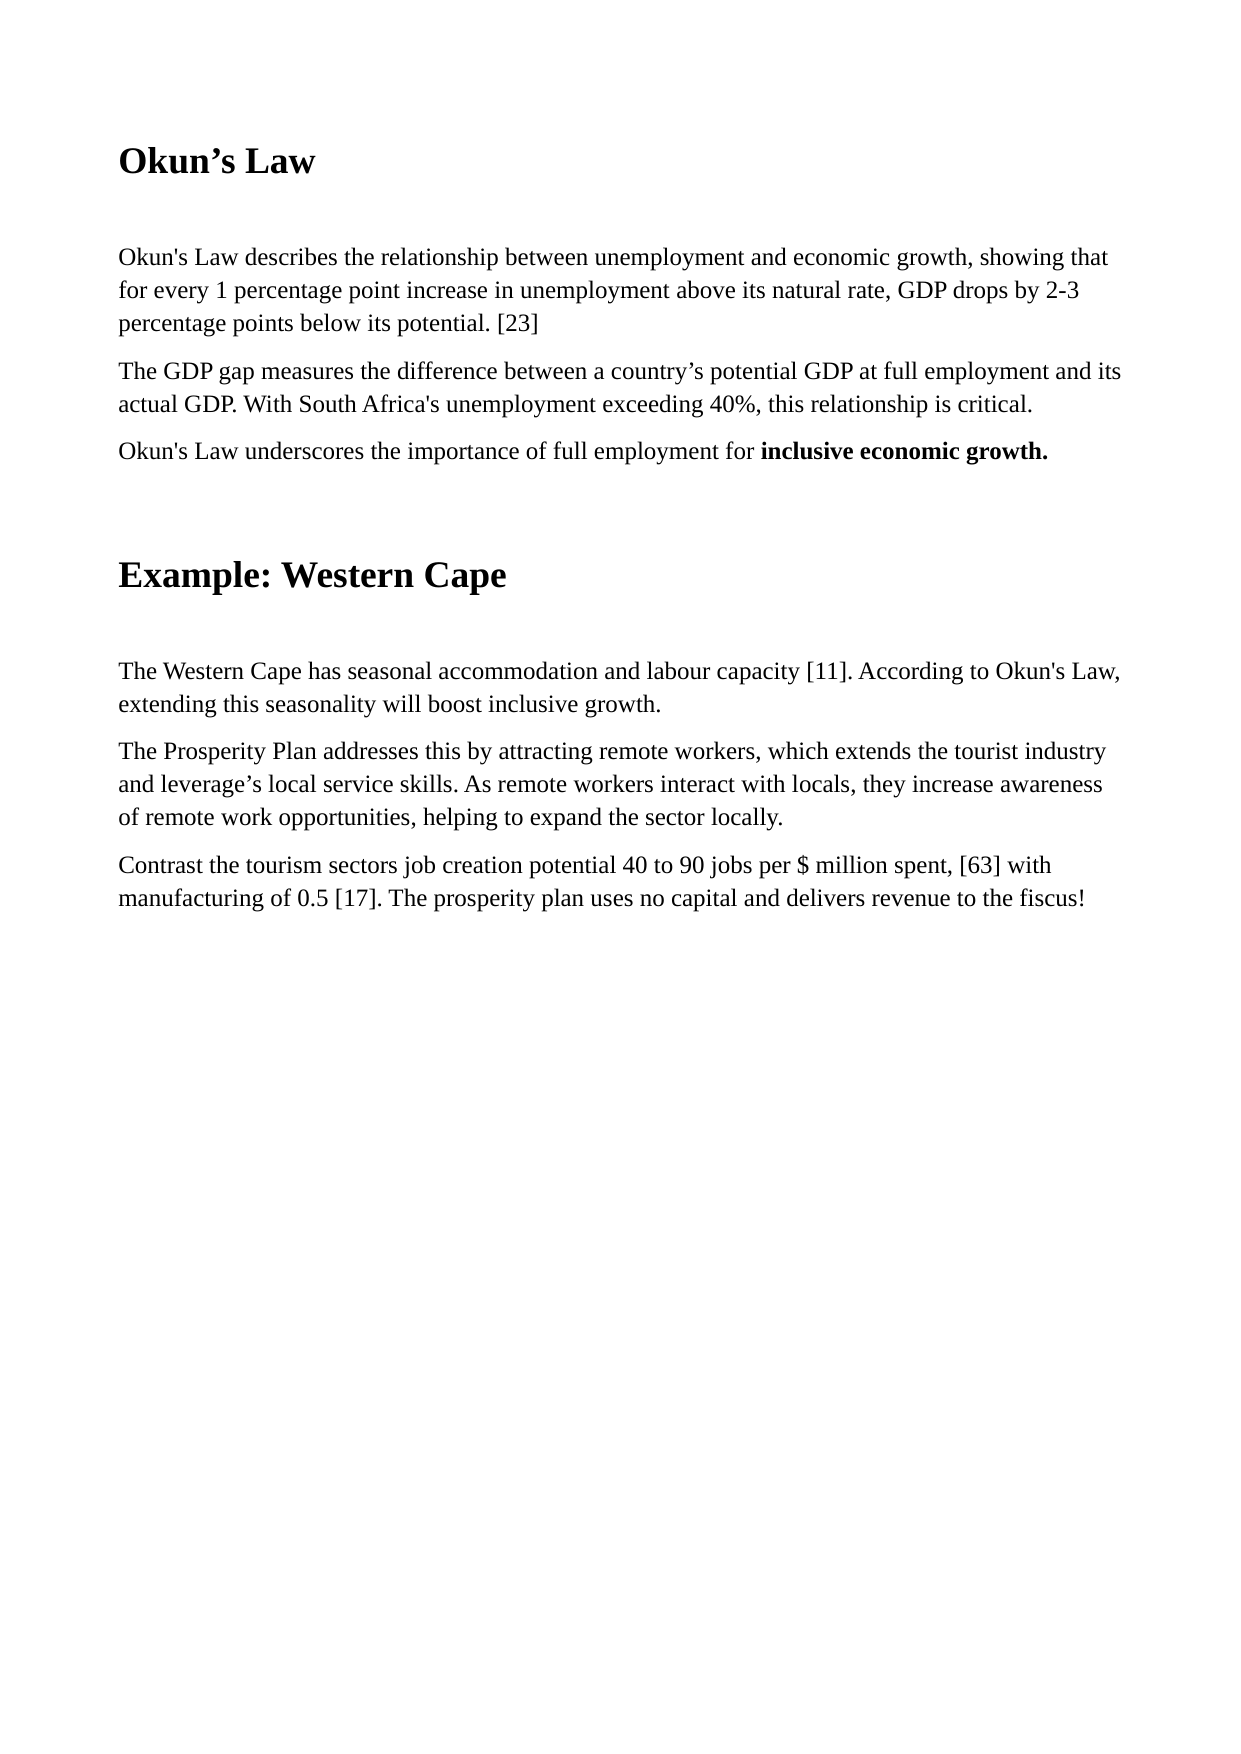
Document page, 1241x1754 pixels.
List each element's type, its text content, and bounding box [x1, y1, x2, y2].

subtitle Okun’s Law [118, 139, 1122, 182]
text The Prosperity Plan addresses this by attracting remote workers, which extends the tourist industry and leverage’s local service skills. As remote workers interact with locals, they increase awareness of remote work opportunities, helping to expand the sector locally. [118, 736, 1122, 831]
text Contrast the tourism sectors job creation potential 40 to 90 jobs per $ million spent, [63] with manufacturing of 0.5 [17]. The prosperity plan uses no capital and delivers revenue to the fiscus! [118, 850, 1122, 912]
text Okun's Law underscores the importance of full employment for inclusive economic growth. [118, 436, 1122, 465]
text The GDP gap measures the difference between a country’s potential GDP at full employment and its actual GDP. With South Africa's unemployment exceeding 40%, this relationship is critical. [118, 356, 1122, 418]
text The Western Cape has seasonal accommodation and labour capacity [11]. According to Okun's Law, extending this seasonality will boost inclusive growth. [118, 656, 1122, 717]
subtitle Example: Western Cape [118, 552, 1122, 596]
text Okun's Law describes the relationship between unemployment and economic growth, showing that for every 1 percentage point increase in unemployment above its natural rate, GDP drops by 2-3 percentage points below its potential. [23] [118, 242, 1122, 337]
